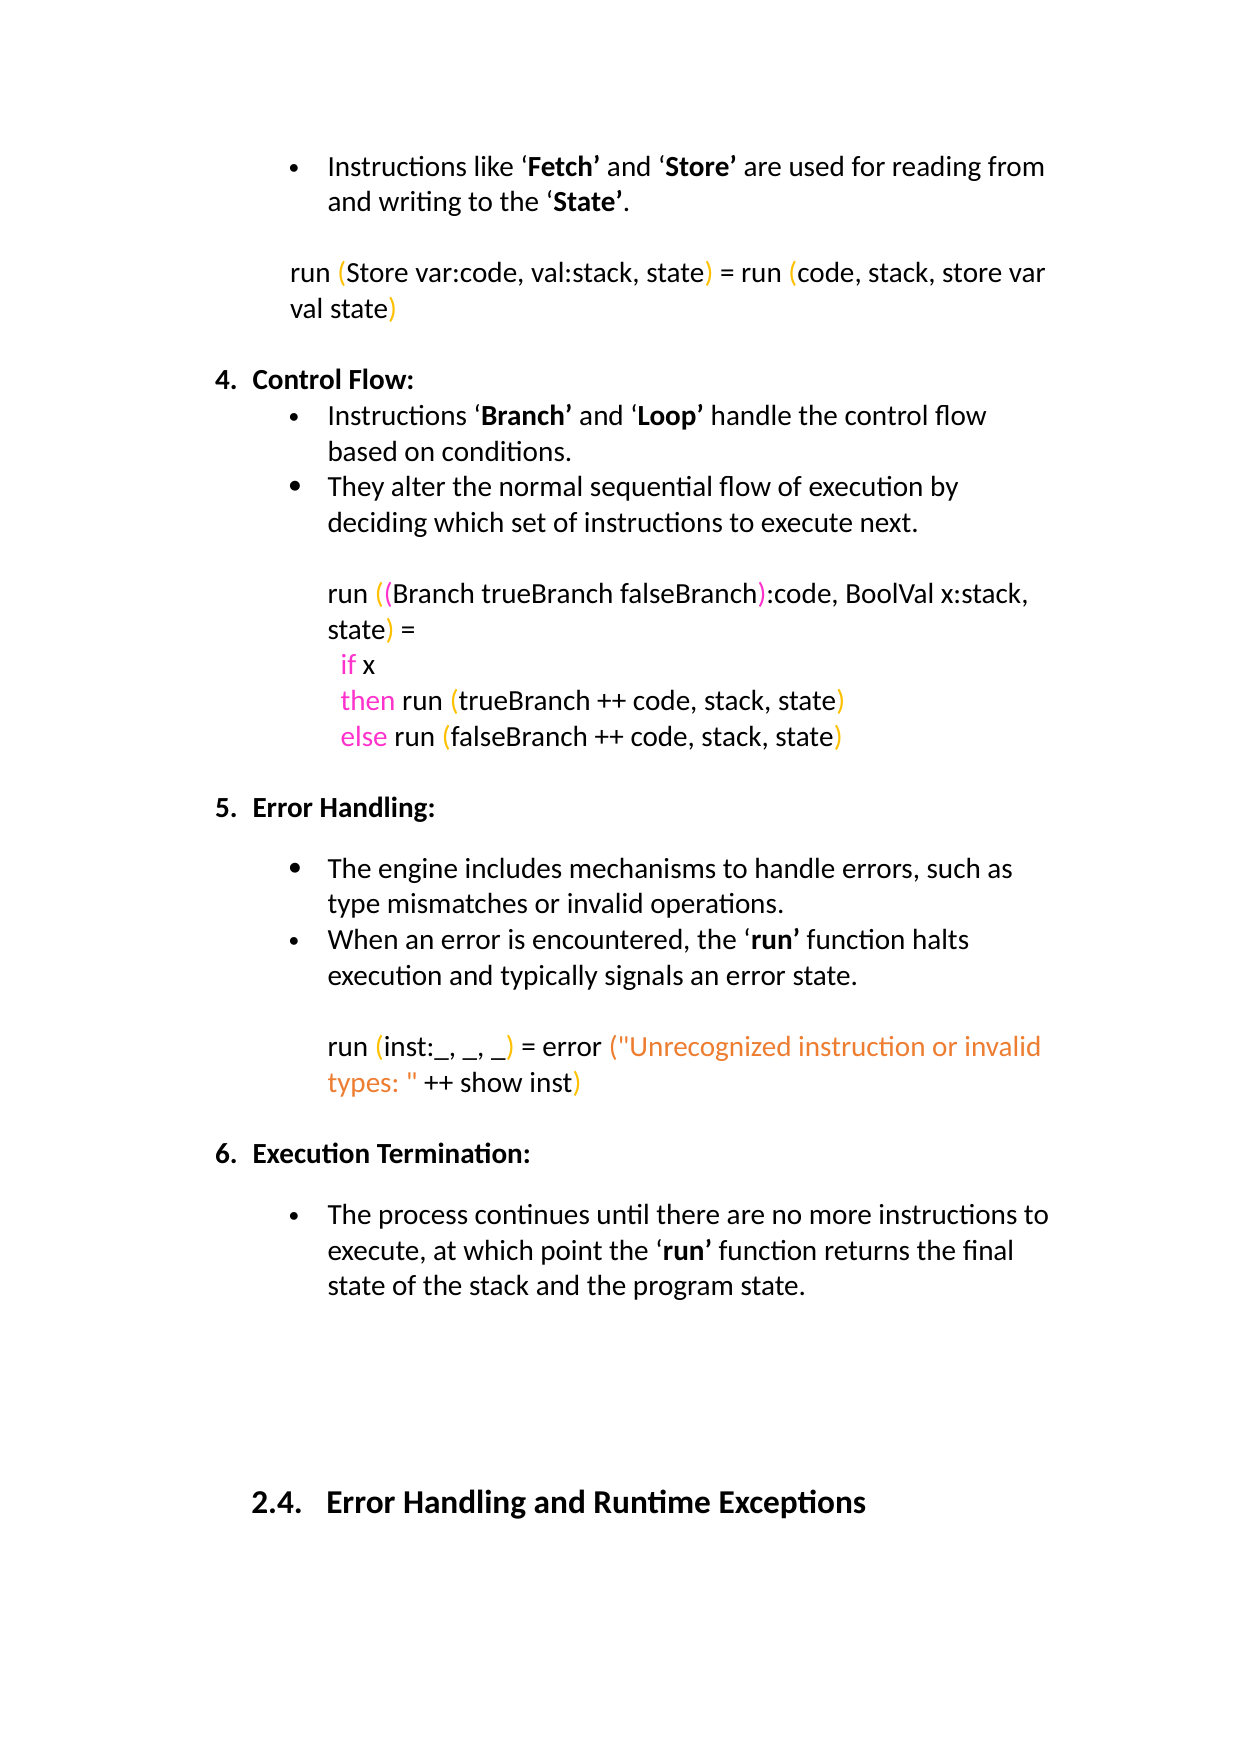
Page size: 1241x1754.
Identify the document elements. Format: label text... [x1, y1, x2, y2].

list Instructions like ‘Fetch’ and ‘Store’ are used for reading from and writing to the ‘State’. [290, 148, 1063, 219]
list They alter the normal sequential flow of execution by deciding which set of instructions to execute next. [290, 468, 1063, 539]
list When an error is encountered, the ‘run’ function halts execution and typically signals an error state. [290, 921, 1063, 992]
list Instructions ‘Branch’ and ‘Loop’ handle the control flow based on conditions. [290, 397, 1063, 468]
text if x [327, 646, 1063, 682]
text else run (falseBranch ++ code, stack, state) [327, 718, 1063, 753]
text then run (trueBranch ++ code, stack, state) [327, 682, 1063, 718]
text run (inst:_, _, _) = error ("Unrecognized instruction or invalid types: " ++ show inst) [327, 1028, 1063, 1099]
list Execution Termination: [215, 1135, 1063, 1171]
list Control Flow: [215, 361, 1063, 397]
text run ((Branch trueBranch falseBranch):code, BoolVal x:stack, state) = [327, 575, 1063, 646]
list The process continues until there are no more instructions to execute, at which point the ‘run’ function returns the final state of the stack and the program state. [290, 1196, 1063, 1303]
text run (Store var:code, val:stack, state) = run (code, stack, store var val state) [290, 254, 1063, 326]
list Error Handling: [215, 789, 1063, 824]
list The engine includes mechanisms to handle errors, such as type mismatches or invalid operations. [290, 850, 1063, 921]
list Error Handling and Runtime Exceptions [251, 1481, 1063, 1522]
